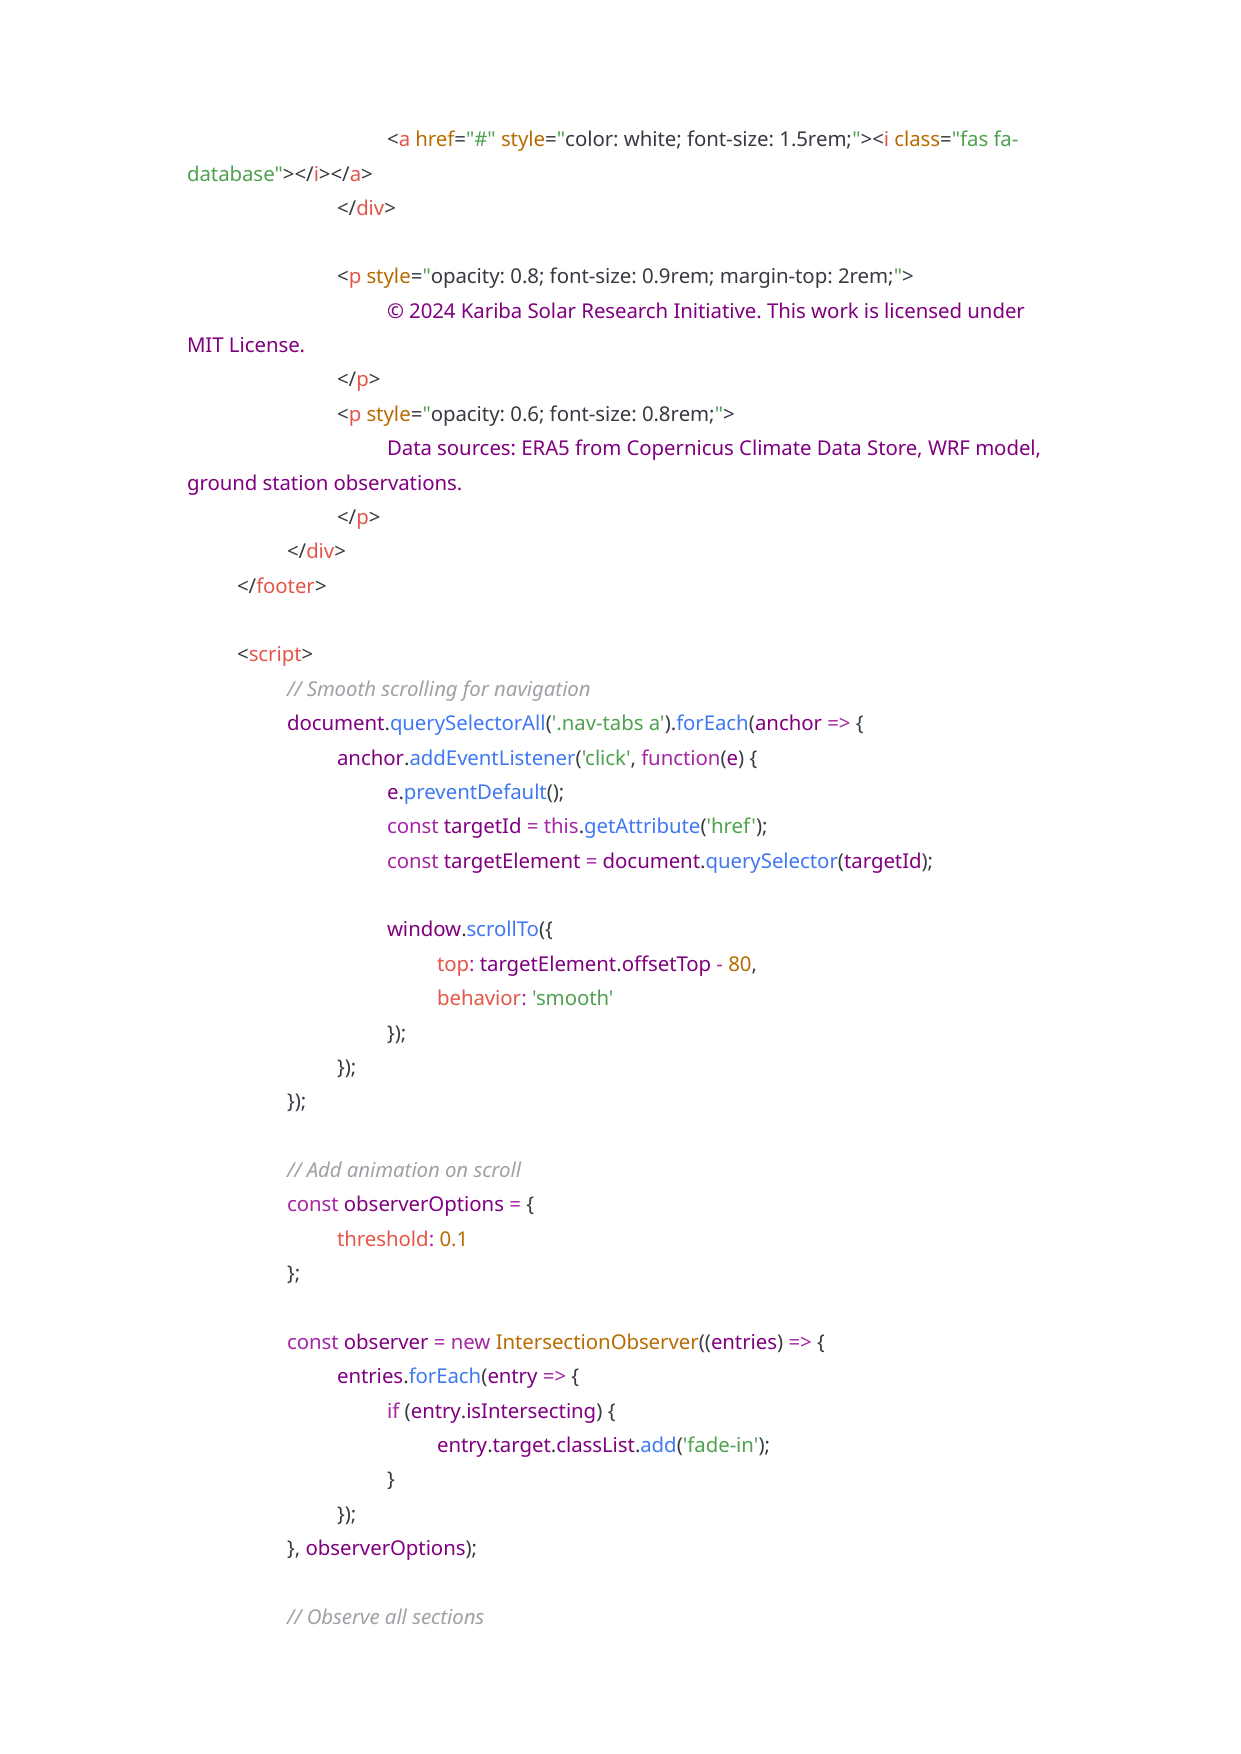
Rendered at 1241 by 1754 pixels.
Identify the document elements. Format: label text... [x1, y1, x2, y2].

text <a href="#" style="color: white; font-size: 1.5rem;"><i class="fas fa-database"></i></a> [187, 118, 1053, 187]
text }; [187, 1252, 1053, 1287]
text const targetId = this.getAttribute('href'); [187, 806, 1053, 840]
text if (entry.isIntersecting) { [187, 1390, 1053, 1424]
text top: targetElement.offsetTop - 80, [187, 943, 1053, 977]
text </p> [187, 496, 1053, 531]
text </div> [187, 531, 1053, 565]
text window.scrollTo({ [187, 909, 1053, 943]
text const observerOptions = { [187, 1184, 1053, 1218]
text anchor.addEventListener('click', function(e) { [187, 737, 1053, 771]
text behavior: 'smooth' [187, 977, 1053, 1012]
text </div> [187, 187, 1053, 221]
text <p style="opacity: 0.6; font-size: 0.8rem;"> [187, 393, 1053, 427]
text threshold: 0.1 [187, 1218, 1053, 1252]
text }); [187, 1081, 1053, 1115]
text document.querySelectorAll('.nav-tabs a').forEach(anchor => { [187, 702, 1053, 737]
text © 2024 Kariba Solar Research Initiative. This work is licensed under MIT License. [187, 290, 1053, 359]
text <p style="opacity: 0.8; font-size: 0.9rem; margin-top: 2rem;"> [187, 256, 1053, 290]
text // Smooth scrolling for navigation [187, 668, 1053, 702]
text } [187, 1459, 1053, 1493]
text <script> [187, 634, 1053, 668]
text }); [187, 1012, 1053, 1046]
text const observer = new IntersectionObserver((entries) => { [187, 1321, 1053, 1356]
text }); [187, 1493, 1053, 1527]
text const targetElement = document.querySelector(targetId); [187, 840, 1053, 874]
text // Observe all sections [187, 1596, 1053, 1631]
text entry.target.classList.add('fade-in'); [187, 1424, 1053, 1459]
text </footer> [187, 565, 1053, 599]
text }, observerOptions); [187, 1527, 1053, 1562]
text Data sources: ERA5 from Copernicus Climate Data Store, WRF model, ground station observations. [187, 427, 1053, 496]
text // Add animation on scroll [187, 1149, 1053, 1184]
text e.preventDefault(); [187, 771, 1053, 806]
text </p> [187, 359, 1053, 393]
text entries.forEach(entry => { [187, 1356, 1053, 1390]
text }); [187, 1046, 1053, 1081]
